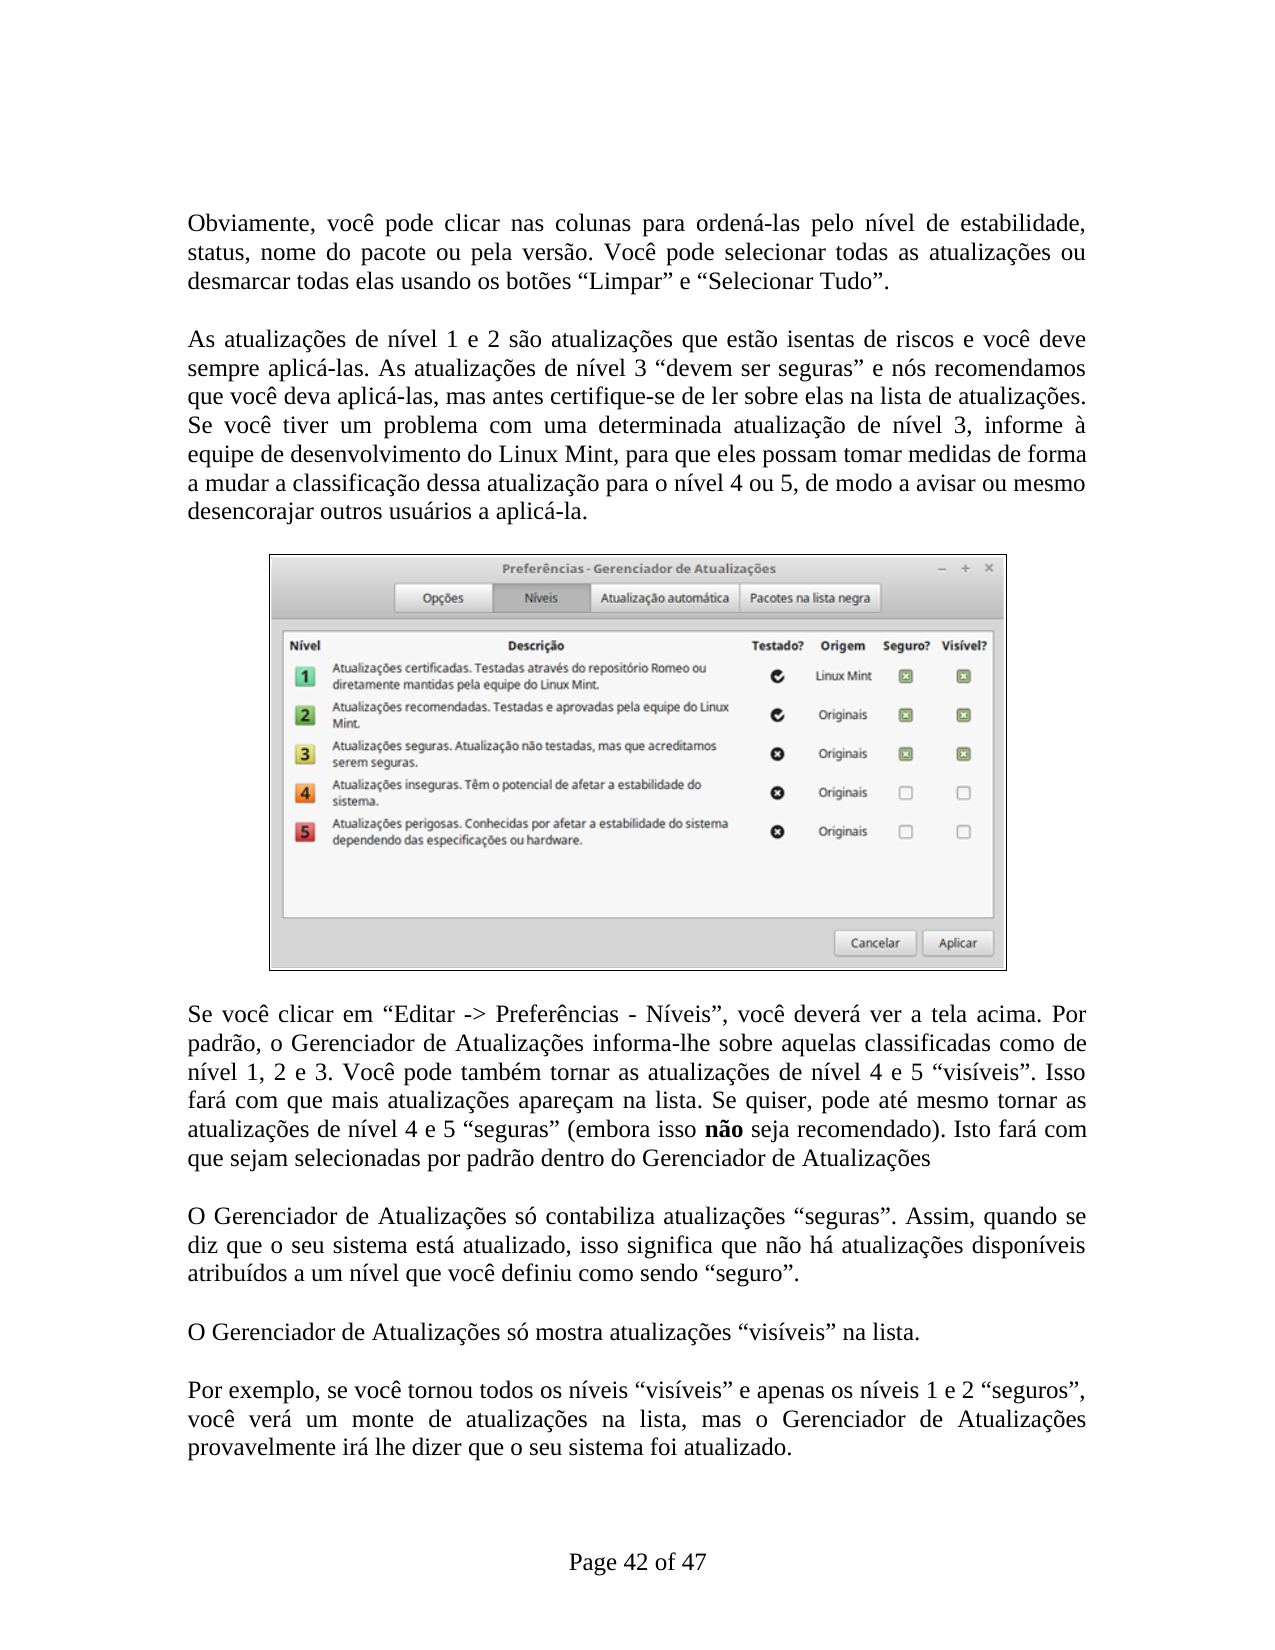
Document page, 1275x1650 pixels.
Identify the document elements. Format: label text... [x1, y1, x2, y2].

text O Gerenciador de Atualizações só contabiliza atualizações “seguras”. Assim, quando se diz que o seu sistema está atualizado, isso significa que não há atualizações disponíveis atribuídos a um nível que você definiu como sendo “seguro”. [187, 1201, 1087, 1287]
text Obviamente, você pode clicar nas colunas para ordená-las pelo nível de estabilidade, status, nome do pacote ou pela versão. Você pode selecionar todas as atualizações ou desmarcar todas elas usando os botões “Limpar” e “Selecionar Tudo”. [187, 208, 1087, 294]
text As atualizações de nível 1 e 2 são atualizações que estão isentas de riscos e você deve sempre aplicá-las. As atualizações de nível 3 “devem ser seguras” e nós recomendamos que você deva aplicá-las, mas antes certifique-se de ler sobre elas na lista de atualizações. Se você tiver um problema com uma determinada atualização de nível 3, informe à equipe de desenvolvimento do Linux Mint, para que eles possam tomar medidas de forma a mudar a classificação dessa atualização para o nível 4 ou 5, de modo a avisar ou mesmo desencorajar outros usuários a aplicá-la. [187, 324, 1087, 525]
text O Gerenciador de Atualizações só mostra atualizações “visíveis” na lista. [187, 1317, 1087, 1346]
picture [271, 557, 1004, 968]
text Se você clicar em “Editar -> Preferências - Níveis”, você deverá ver a tela acima. Por padrão, o Gerenciador de Atualizações informa-lhe sobre aquelas classificadas como de nível 1, 2 e 3. Você pode também tornar as atualizações de nível 4 e 5 “visíveis”. Isso fará com que mais atualizações apareçam na lista. Se quiser, pode até mesmo tornar as atualizações de nível 4 e 5 “seguras” (embora isso não seja recomendado). Isto fará com que sejam selecionadas por padrão dentro do Gerenciador de Atualizações [187, 999, 1087, 1172]
text Por exemplo, se você tornou todos os níveis “visíveis” e apenas os níveis 1 e 2 “seguros”, você verá um monte de atualizações na lista, mas o Gerenciador de Atualizações provavelmente irá lhe dizer que o seu sistema foi atualizado. [187, 1375, 1087, 1461]
